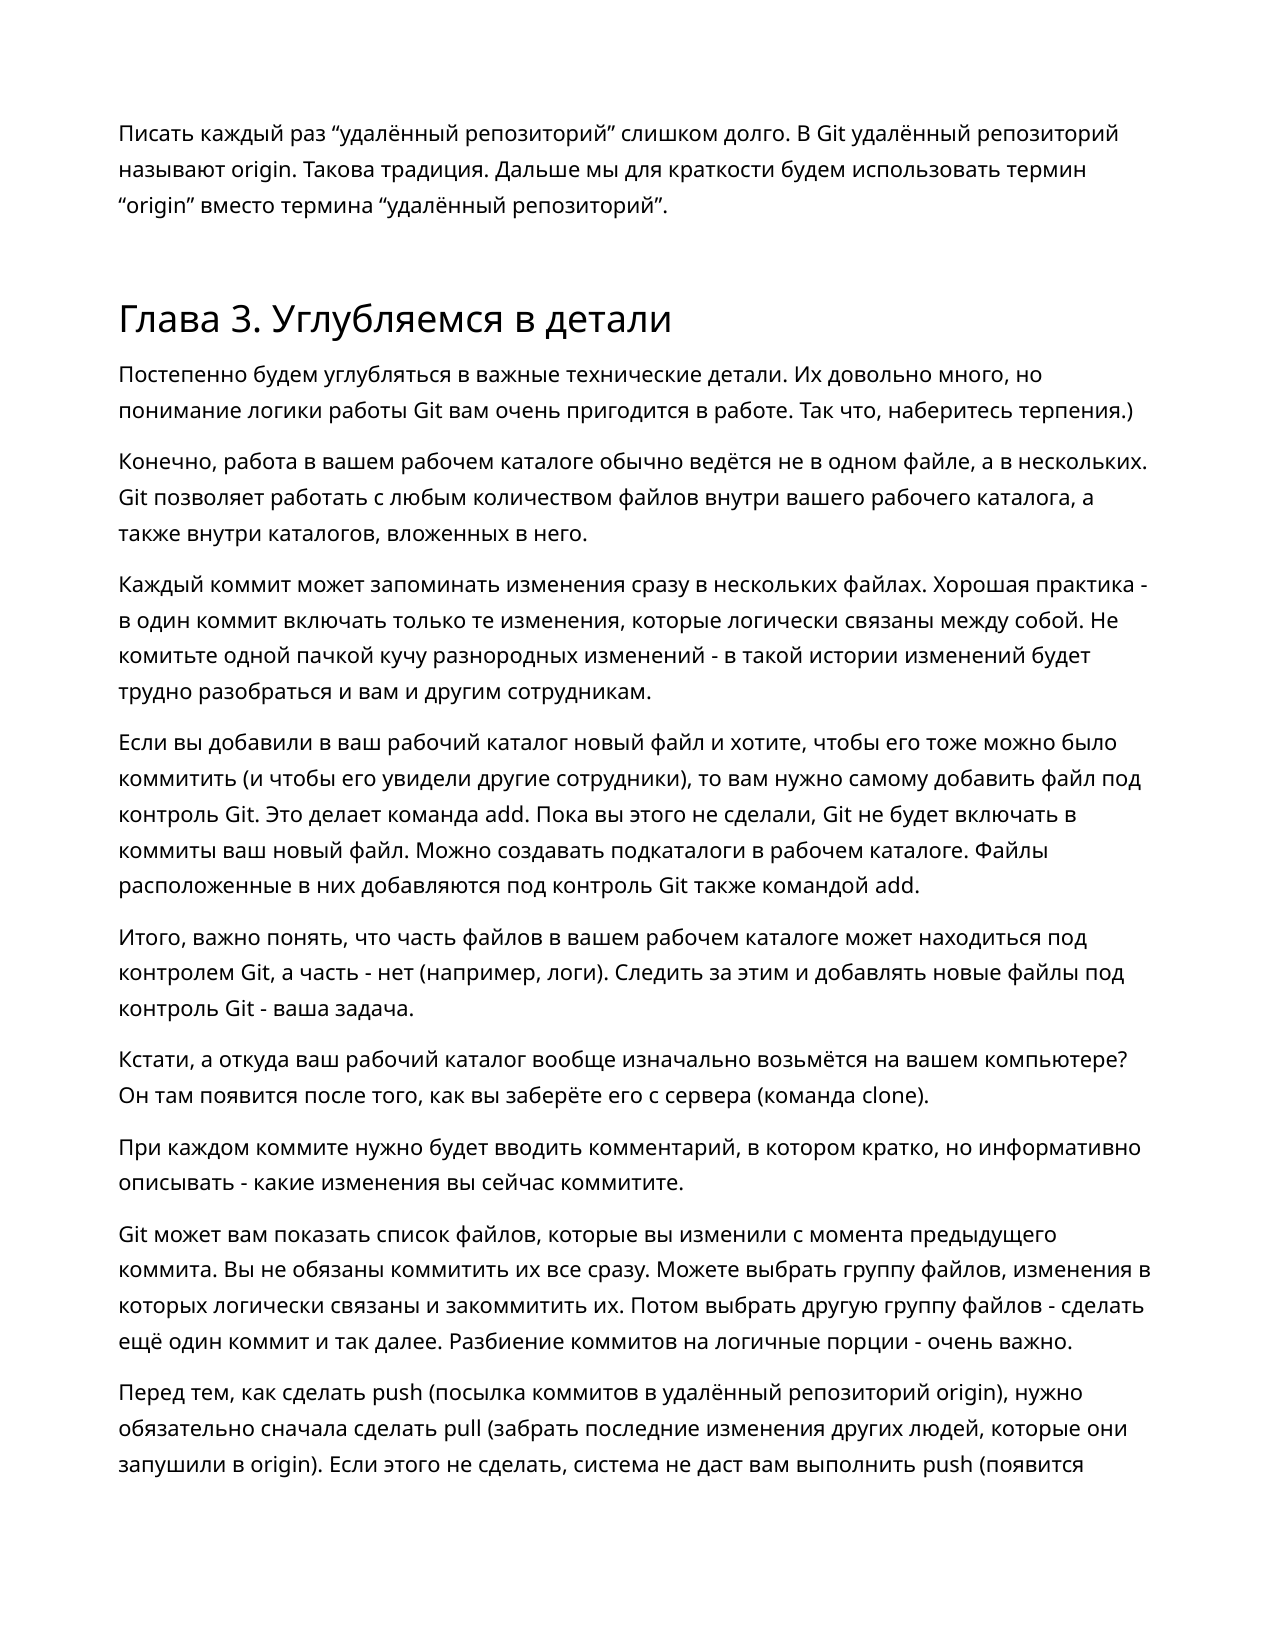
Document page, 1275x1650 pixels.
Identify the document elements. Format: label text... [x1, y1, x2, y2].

text Каждый коммит может запоминать изменения сразу в нескольких файлах. Хорошая практика - в один коммит включать только те изменения, которые логически связаны между собой. Не комитьте одной пачкой кучу разнородных изменений - в такой истории изменений будет трудно разобраться и вам и другим сотрудникам. [118, 569, 1157, 706]
subtitle Глава 3. Углубляемся в детали [118, 292, 1157, 343]
text Перед тем, как сделать push (посылка коммитов в удалённый репозиторий origin), нужно обязательно сначала сделать pull (забрать последние изменения других людей, которые они запушили в origin). Если этого не сделать, система не даст вам выполнить push (появится [118, 1377, 1157, 1478]
text Постепенно будем углубляться в важные технические детали. Их довольно много, но понимание логики работы Git вам очень пригодится в работе. Так что, наберитесь терпения.) [118, 359, 1157, 424]
text Конечно, работа в вашем рабочем каталоге обычно ведётся не в одном файле, а в нескольких. Git позволяет работать с любым количеством файлов внутри вашего рабочего каталога, а также внутри каталогов, вложенных в него. [118, 446, 1157, 547]
text Git может вам показать список файлов, которые вы изменили с момента предыдущего коммита. Вы не обязаны коммитить их все сразу. Можете выбрать группу файлов, изменения в которых логически связаны и закоммитить их. Потом выбрать другую группу файлов - сделать ещё один коммит и так далее. Разбиение коммитов на логичные порции - очень важно. [118, 1219, 1157, 1356]
text При каждом коммите нужно будет вводить комментарий, в котором кратко, но информативно описывать - какие изменения вы сейчас коммитите. [118, 1132, 1157, 1197]
text Кстати, а откуда ваш рабочий каталог вообще изначально возьмётся на вашем компьютере? Он там появится после того, как вы заберёте его с сервера (команда clone). [118, 1044, 1157, 1110]
text Если вы добавили в ваш рабочий каталог новый файл и хотите, чтобы его тоже можно было коммитить (и чтобы его увидели другие сотрудники), то вам нужно самому добавить файл под контроль Git. Это делает команда add. Пока вы этого не сделали, Git не будет включать в коммиты ваш новый файл. Можно создавать подкаталоги в рабочем каталоге. Файлы расположенные в них добавляются под контроль Git также командой add. [118, 727, 1157, 900]
text Писать каждый раз “удалённый репозиторий” слишком долго. В Git удалённый репозиторий называют origin. Такова традиция. Дальше мы для краткости будем использовать термин “origin” вместо термина “удалённый репозиторий”. [118, 118, 1157, 219]
text Итого, важно понять, что часть файлов в вашем рабочем каталоге может находиться под контролем Git, а часть - нет (например, логи). Следить за этим и добавлять новые файлы под контроль Git - ваша задача. [118, 922, 1157, 1023]
